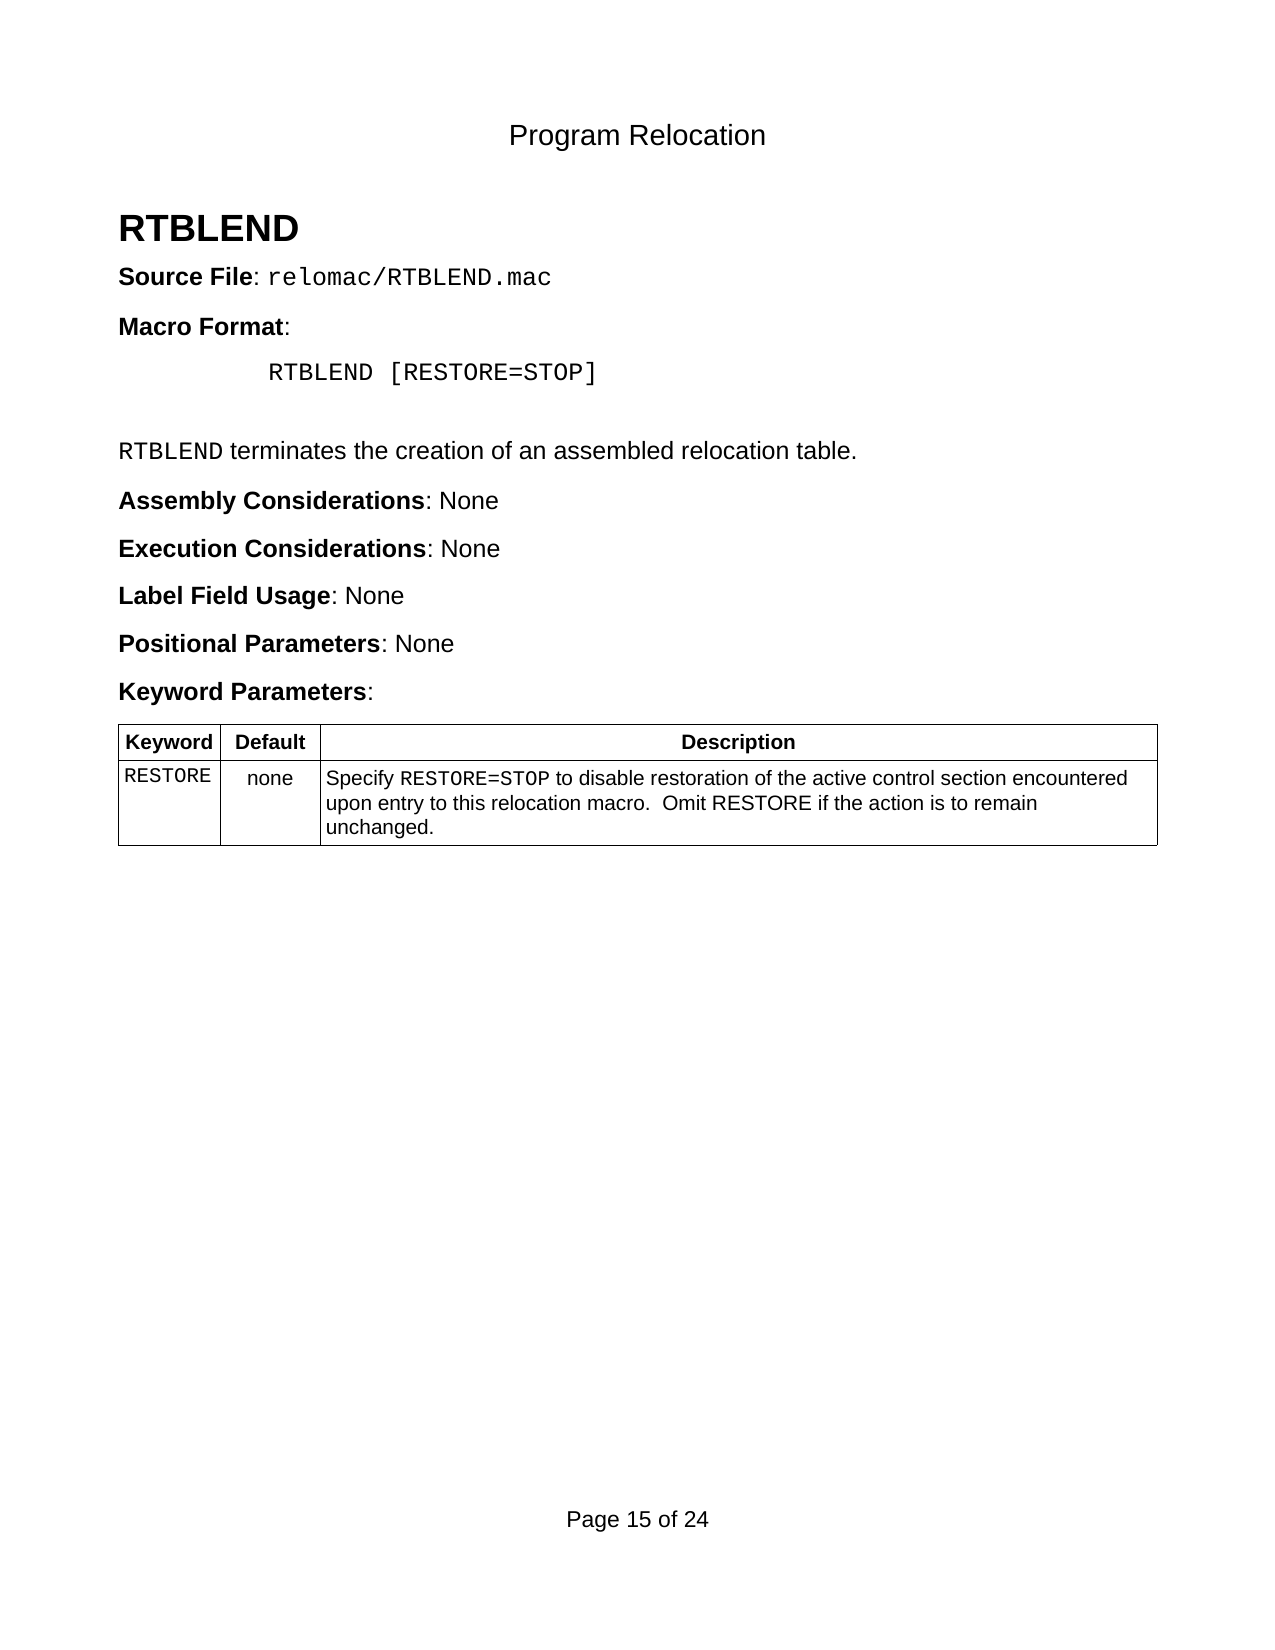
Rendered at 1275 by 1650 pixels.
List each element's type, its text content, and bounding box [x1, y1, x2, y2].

text RTBLEND [RESTORE=STOP] [118, 360, 1157, 388]
table_cell none [221, 761, 320, 845]
text Positional Parameters: None [118, 629, 1157, 658]
table_cell RESTORE [119, 761, 220, 845]
table_header Default [221, 725, 320, 759]
text Keyword Parameters: [118, 676, 1157, 705]
text Source File: relomac/RTBLEND.mac [118, 262, 1157, 293]
text RTBLEND terminates the creation of an assembled relocation table. [118, 436, 1157, 467]
table_header Description [321, 725, 1157, 759]
text Assembly Considerations: None [118, 486, 1157, 515]
text Macro Format: [118, 312, 1157, 341]
subtitle RTBLEND [118, 206, 1157, 250]
table_header Keyword [119, 725, 220, 759]
table_cell Specify RESTORE=STOP to disable restoration of the active control section encountered upon entry to this relocation macro. Omit RESTORE if the action is to remain unchanged. [321, 761, 1157, 845]
text Execution Considerations: None [118, 534, 1157, 562]
text Label Field Usage: None [118, 581, 1157, 610]
